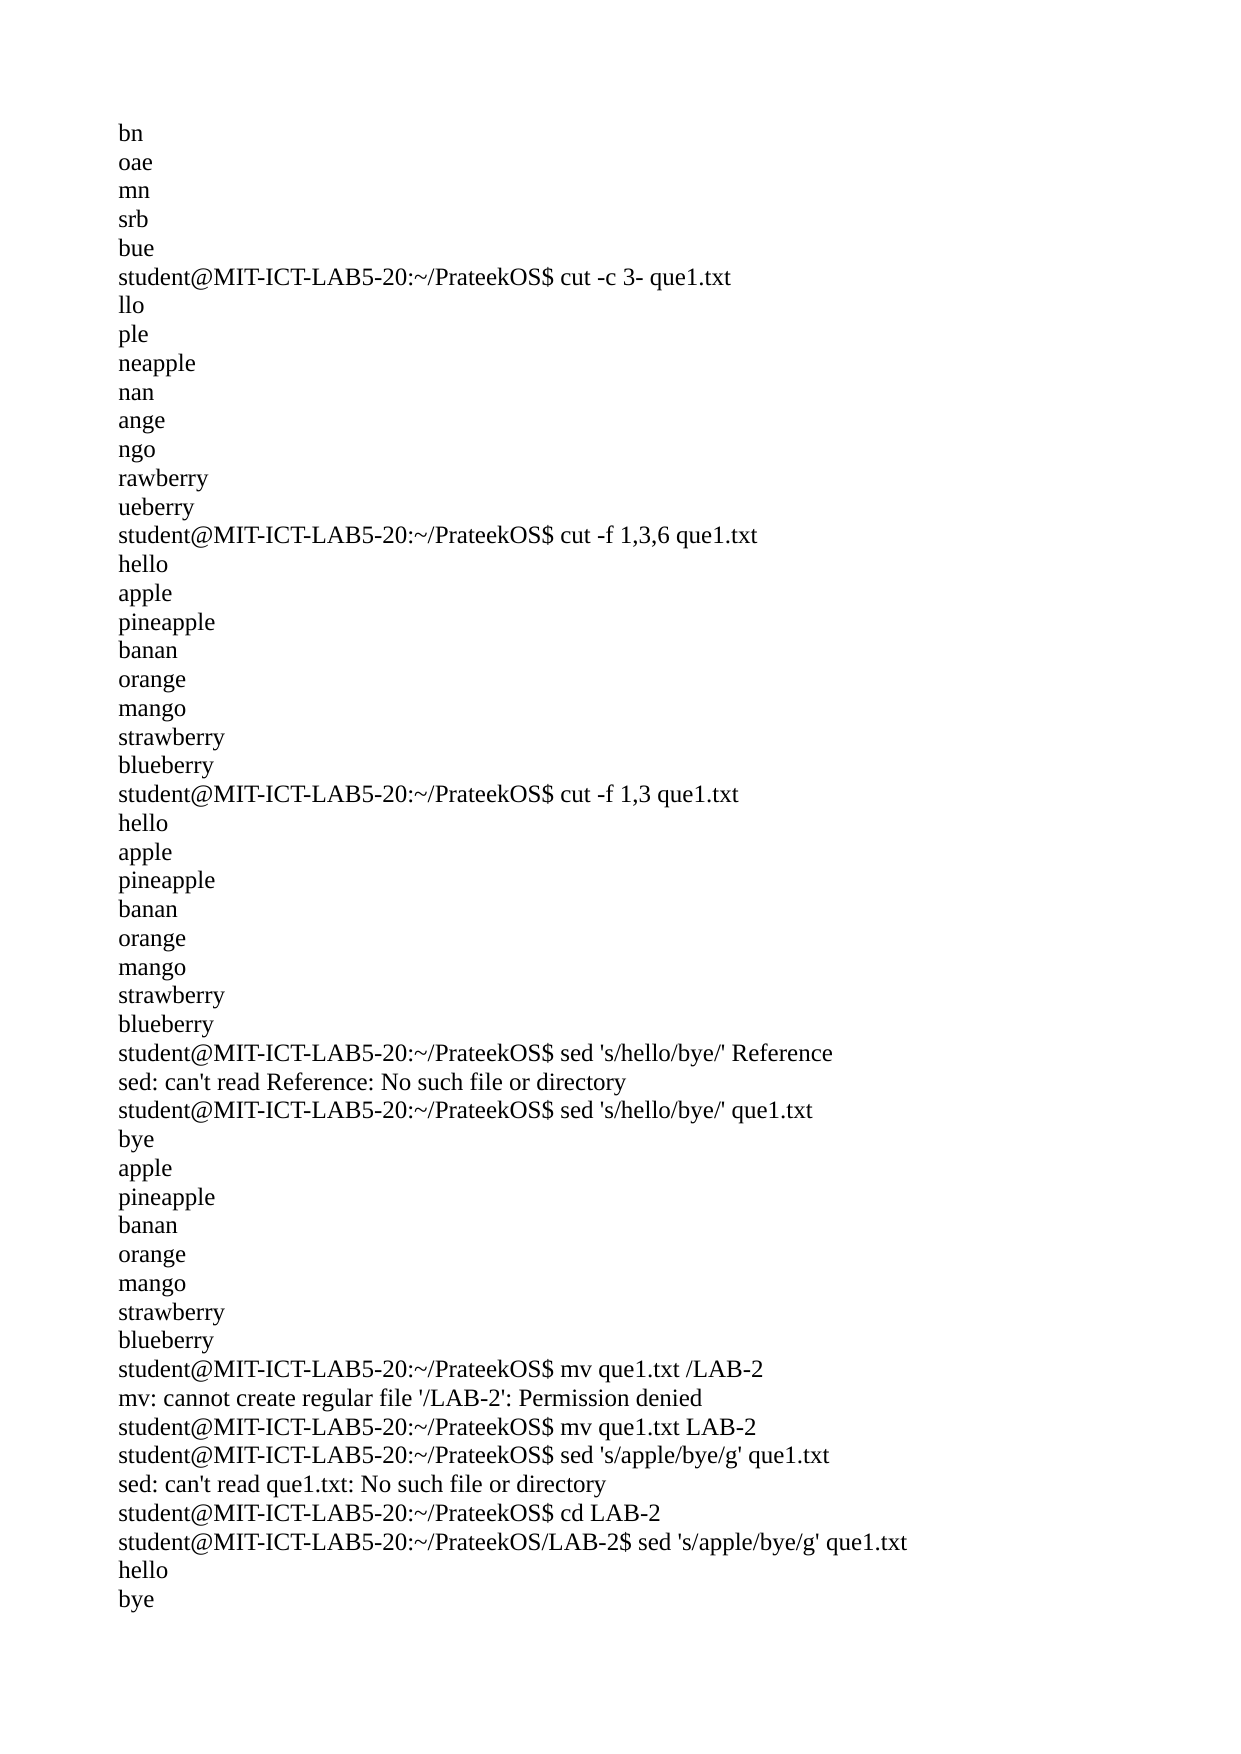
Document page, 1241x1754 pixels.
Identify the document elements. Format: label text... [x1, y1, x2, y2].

text blueberry [118, 1009, 1122, 1038]
text bye [118, 1124, 1122, 1153]
text mango [118, 952, 1122, 981]
text ange [118, 406, 1122, 434]
text student@MIT-ICT-LAB5-20:~/PrateekOS$ sed 's/apple/bye/g' que1.txt [118, 1441, 1122, 1469]
text strawberry [118, 981, 1122, 1009]
text bye [118, 1584, 1122, 1613]
text mango [118, 1268, 1122, 1297]
text hello [118, 549, 1122, 578]
text nan [118, 377, 1122, 406]
text mn [118, 176, 1122, 204]
text llo [118, 291, 1122, 319]
text mv: cannot create regular file '/LAB-2': Permission denied [118, 1383, 1122, 1412]
text orange [118, 923, 1122, 952]
text hello [118, 1556, 1122, 1584]
text student@MIT-ICT-LAB5-20:~/PrateekOS$ cut -f 1,3 que1.txt [118, 779, 1122, 808]
text student@MIT-ICT-LAB5-20:~/PrateekOS$ sed 's/hello/bye/' que1.txt [118, 1096, 1122, 1124]
text student@MIT-ICT-LAB5-20:~/PrateekOS$ cut -c 3- que1.txt [118, 262, 1122, 291]
text pineapple [118, 866, 1122, 894]
text sed: can't read que1.txt: No such file or directory [118, 1469, 1122, 1498]
text apple [118, 837, 1122, 866]
text strawberry [118, 722, 1122, 751]
text rawberry [118, 463, 1122, 492]
text student@MIT-ICT-LAB5-20:~/PrateekOS$ cut -f 1,3,6 que1.txt [118, 521, 1122, 549]
text pineapple [118, 1182, 1122, 1211]
text banan [118, 894, 1122, 923]
text student@MIT-ICT-LAB5-20:~/PrateekOS$ mv que1.txt LAB-2 [118, 1412, 1122, 1441]
text bn [118, 118, 1122, 147]
text banan [118, 636, 1122, 664]
text student@MIT-ICT-LAB5-20:~/PrateekOS$ sed 's/hello/bye/' Reference [118, 1038, 1122, 1067]
text mango [118, 693, 1122, 722]
text bue [118, 233, 1122, 262]
text student@MIT-ICT-LAB5-20:~/PrateekOS$ mv que1.txt /LAB-2 [118, 1354, 1122, 1383]
text pineapple [118, 607, 1122, 636]
text neapple [118, 348, 1122, 377]
text ngo [118, 434, 1122, 463]
text ueberry [118, 492, 1122, 521]
text banan [118, 1211, 1122, 1239]
text blueberry [118, 751, 1122, 779]
text apple [118, 1153, 1122, 1182]
text oae [118, 147, 1122, 176]
text orange [118, 1239, 1122, 1268]
text apple [118, 578, 1122, 607]
text blueberry [118, 1326, 1122, 1354]
text sed: can't read Reference: No such file or directory [118, 1067, 1122, 1096]
text strawberry [118, 1297, 1122, 1326]
text hello [118, 808, 1122, 837]
text orange [118, 664, 1122, 693]
text ple [118, 319, 1122, 348]
text student@MIT-ICT-LAB5-20:~/PrateekOS/LAB-2$ sed 's/apple/bye/g' que1.txt [118, 1527, 1122, 1556]
text srb [118, 204, 1122, 233]
text student@MIT-ICT-LAB5-20:~/PrateekOS$ cd LAB-2 [118, 1498, 1122, 1527]
